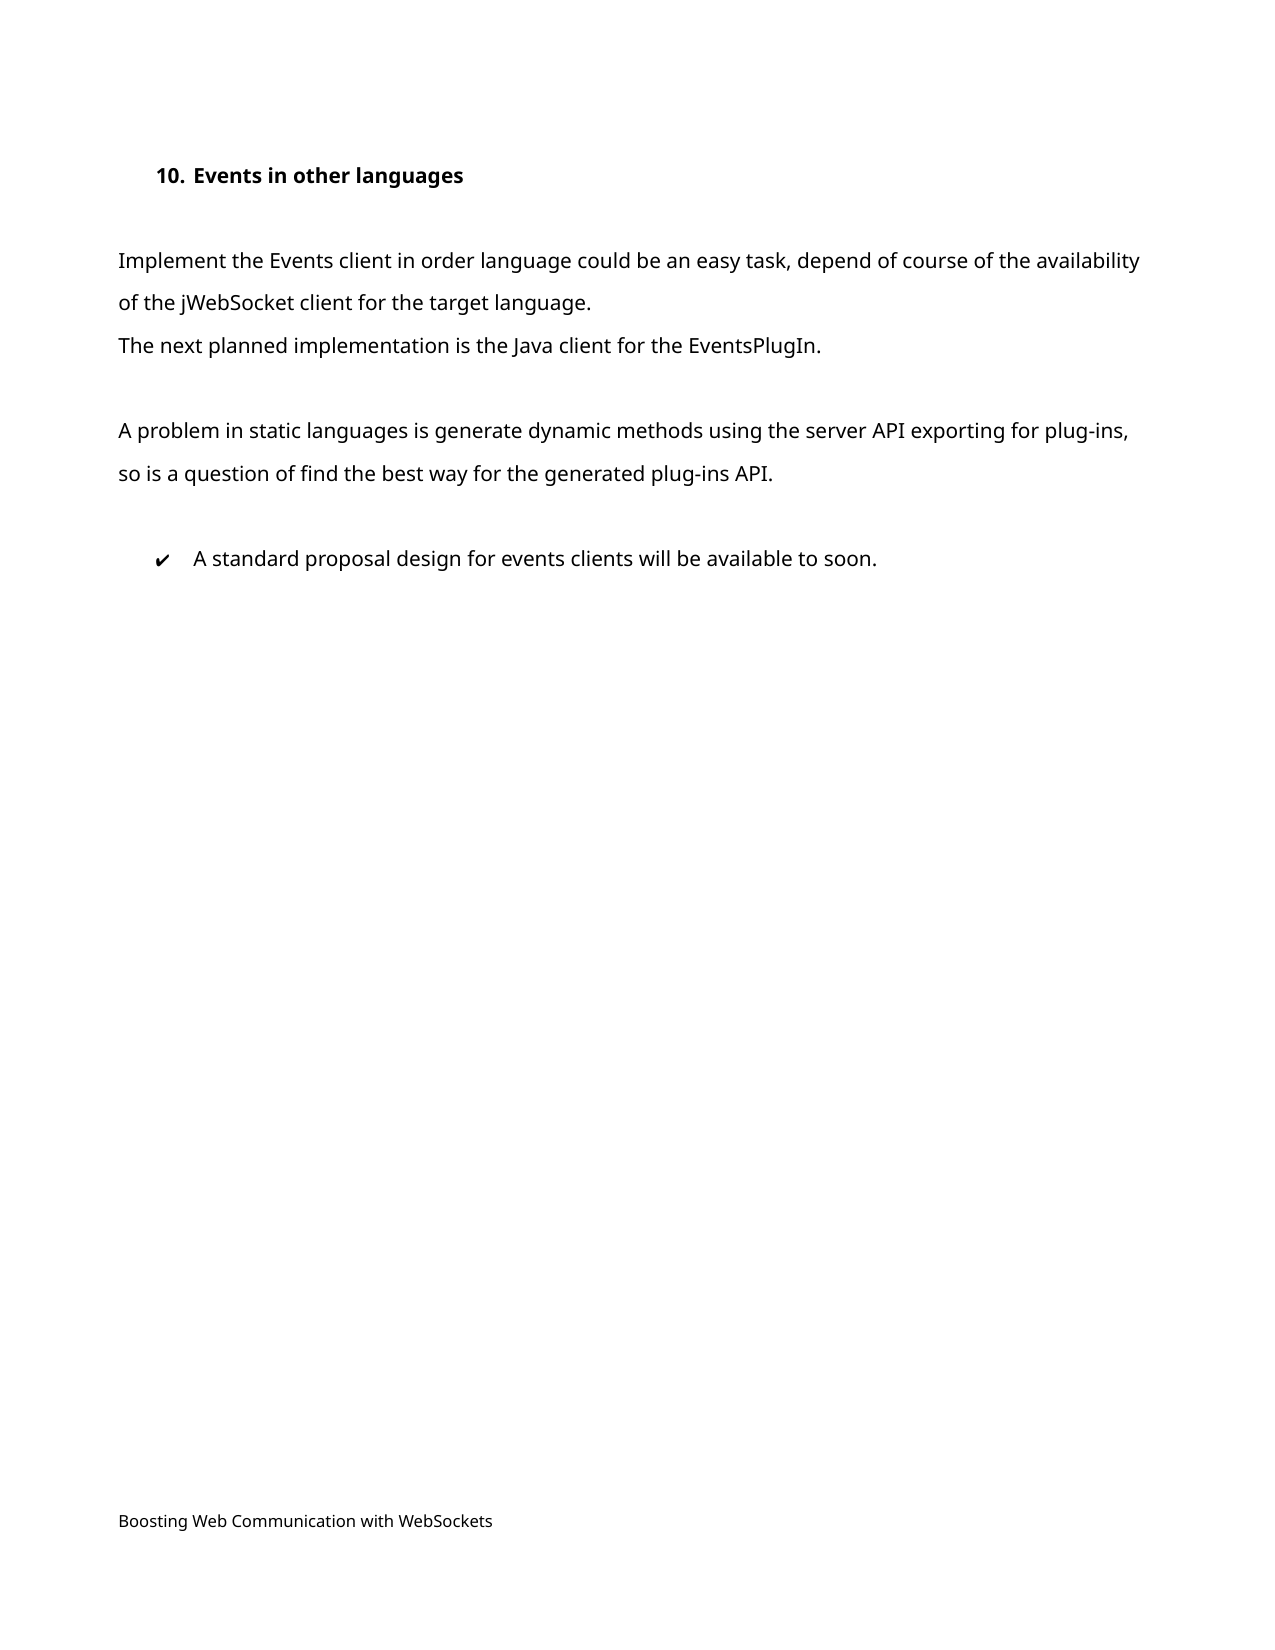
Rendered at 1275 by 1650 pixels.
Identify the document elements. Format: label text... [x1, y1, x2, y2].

text The next planned implementation is the Java client for the EventsPlugIn. [118, 331, 1157, 359]
text A problem in static languages is generate dynamic methods using the server API exporting for plug-ins, so is a question of find the best way for the generated plug-ins API. [118, 416, 1157, 487]
text Implement the Events client in order language could be an easy task, depend of course of the availability of the jWebSocket client for the target language. [118, 246, 1157, 317]
list Events in other languages [156, 161, 1157, 189]
list A standard proposal design for events clients will be available to soon. [156, 544, 1157, 573]
